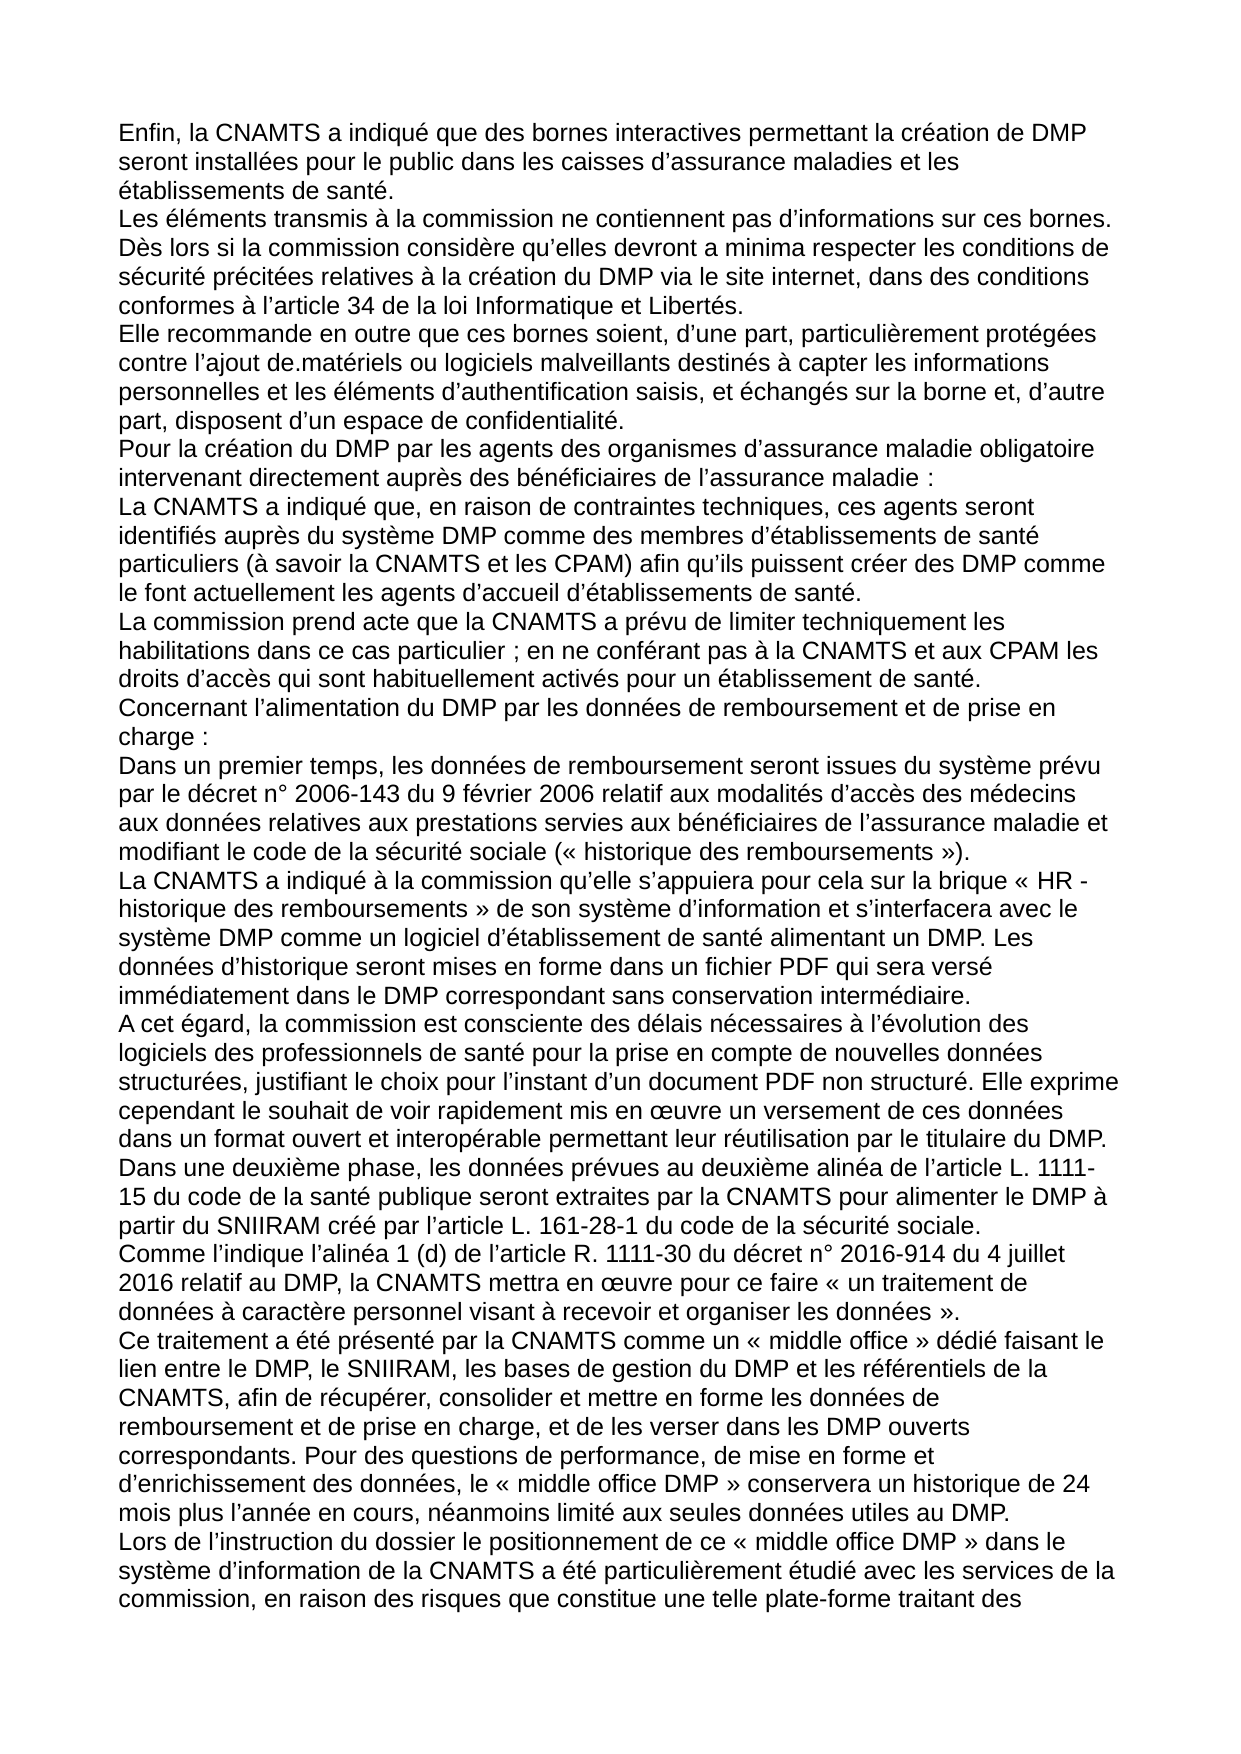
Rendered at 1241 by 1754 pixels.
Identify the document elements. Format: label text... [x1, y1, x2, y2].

text Dans un premier temps, les données de remboursement seront issues du système prévu par le décret n° 2006-143 du 9 février 2006 relatif aux modalités d’accès des médecins aux données relatives aux prestations servies aux bénéficiaires de l’assurance maladie et modifiant le code de la sécurité sociale (« historique des remboursements »). [118, 751, 1122, 866]
text Ce traitement a été présenté par la CNAMTS comme un « middle office » dédié faisant le lien entre le DMP, le SNIIRAM, les bases de gestion du DMP et les référentiels de la CNAMTS, afin de récupérer, consolider et mettre en forme les données de remboursement et de prise en charge, et de les verser dans les DMP ouverts correspondants. Pour des questions de performance, de mise en forme et d’enrichissement des données, le « middle office DMP » conservera un historique de 24 mois plus l’année en cours, néanmoins limité aux seules données utiles au DMP. [118, 1326, 1122, 1527]
text Lors de l’instruction du dossier le positionnement de ce « middle office DMP » dans le système d’information de la CNAMTS a été particulièrement étudié avec les services de la commission, en raison des risques que constitue une telle plate-forme traitant des [118, 1527, 1122, 1613]
text Elle recommande en outre que ces bornes soient, d’une part, particulièrement protégées contre l’ajout de.matériels ou logiciels malveillants destinés à capter les informations personnelles et les éléments d’authentification saisis, et échangés sur la borne et, d’autre part, disposent d’un espace de confidentialité. [118, 319, 1122, 434]
text Les éléments transmis à la commission ne contiennent pas d’informations sur ces bornes. Dès lors si la commission considère qu’elles devront a minima respecter les conditions de sécurité précitées relatives à la création du DMP via le site internet, dans des conditions conformes à l’article 34 de la loi Informatique et Libertés. [118, 204, 1122, 319]
text Pour la création du DMP par les agents des organismes d’assurance maladie obligatoire intervenant directement auprès des bénéficiaires de l’assurance maladie : [118, 434, 1122, 492]
text Dans une deuxième phase, les données prévues au deuxième alinéa de l’article L. 1111-15 du code de la santé publique seront extraites par la CNAMTS pour alimenter le DMP à partir du SNIIRAM créé par l’article L. 161-28-1 du code de la sécurité sociale. [118, 1153, 1122, 1239]
text A cet égard, la commission est consciente des délais nécessaires à l’évolution des logiciels des professionnels de santé pour la prise en compte de nouvelles données structurées, justifiant le choix pour l’instant d’un document PDF non structuré. Elle exprime cependant le souhait de voir rapidement mis en œuvre un versement de ces données dans un format ouvert et interopérable permettant leur réutilisation par le titulaire du DMP. [118, 1009, 1122, 1153]
text La CNAMTS a indiqué que, en raison de contraintes techniques, ces agents seront identifiés auprès du système DMP comme des membres d’établissements de santé particuliers (à savoir la CNAMTS et les CPAM) afin qu’ils puissent créer des DMP comme le font actuellement les agents d’accueil d’établissements de santé. [118, 492, 1122, 607]
text Enfin, la CNAMTS a indiqué que des bornes interactives permettant la création de DMP seront installées pour le public dans les caisses d’assurance maladies et les établissements de santé. [118, 118, 1122, 204]
text Concernant l’alimentation du DMP par les données de remboursement et de prise en charge : [118, 693, 1122, 751]
text Comme l’indique l’alinéa 1 (d) de l’article R. 1111-30 du décret n° 2016-914 du 4 juillet 2016 relatif au DMP, la CNAMTS mettra en œuvre pour ce faire « un traitement de données à caractère personnel visant à recevoir et organiser les données ». [118, 1239, 1122, 1326]
text La commission prend acte que la CNAMTS a prévu de limiter techniquement les habilitations dans ce cas particulier ; en ne conférant pas à la CNAMTS et aux CPAM les droits d’accès qui sont habituellement activés pour un établissement de santé. [118, 607, 1122, 693]
text La CNAMTS a indiqué à la commission qu’elle s’appuiera pour cela sur la brique « HR - historique des remboursements » de son système d’information et s’interfacera avec le système DMP comme un logiciel d’établissement de santé alimentant un DMP. Les données d’historique seront mises en forme dans un fichier PDF qui sera versé immédiatement dans le DMP correspondant sans conservation intermédiaire. [118, 866, 1122, 1009]
